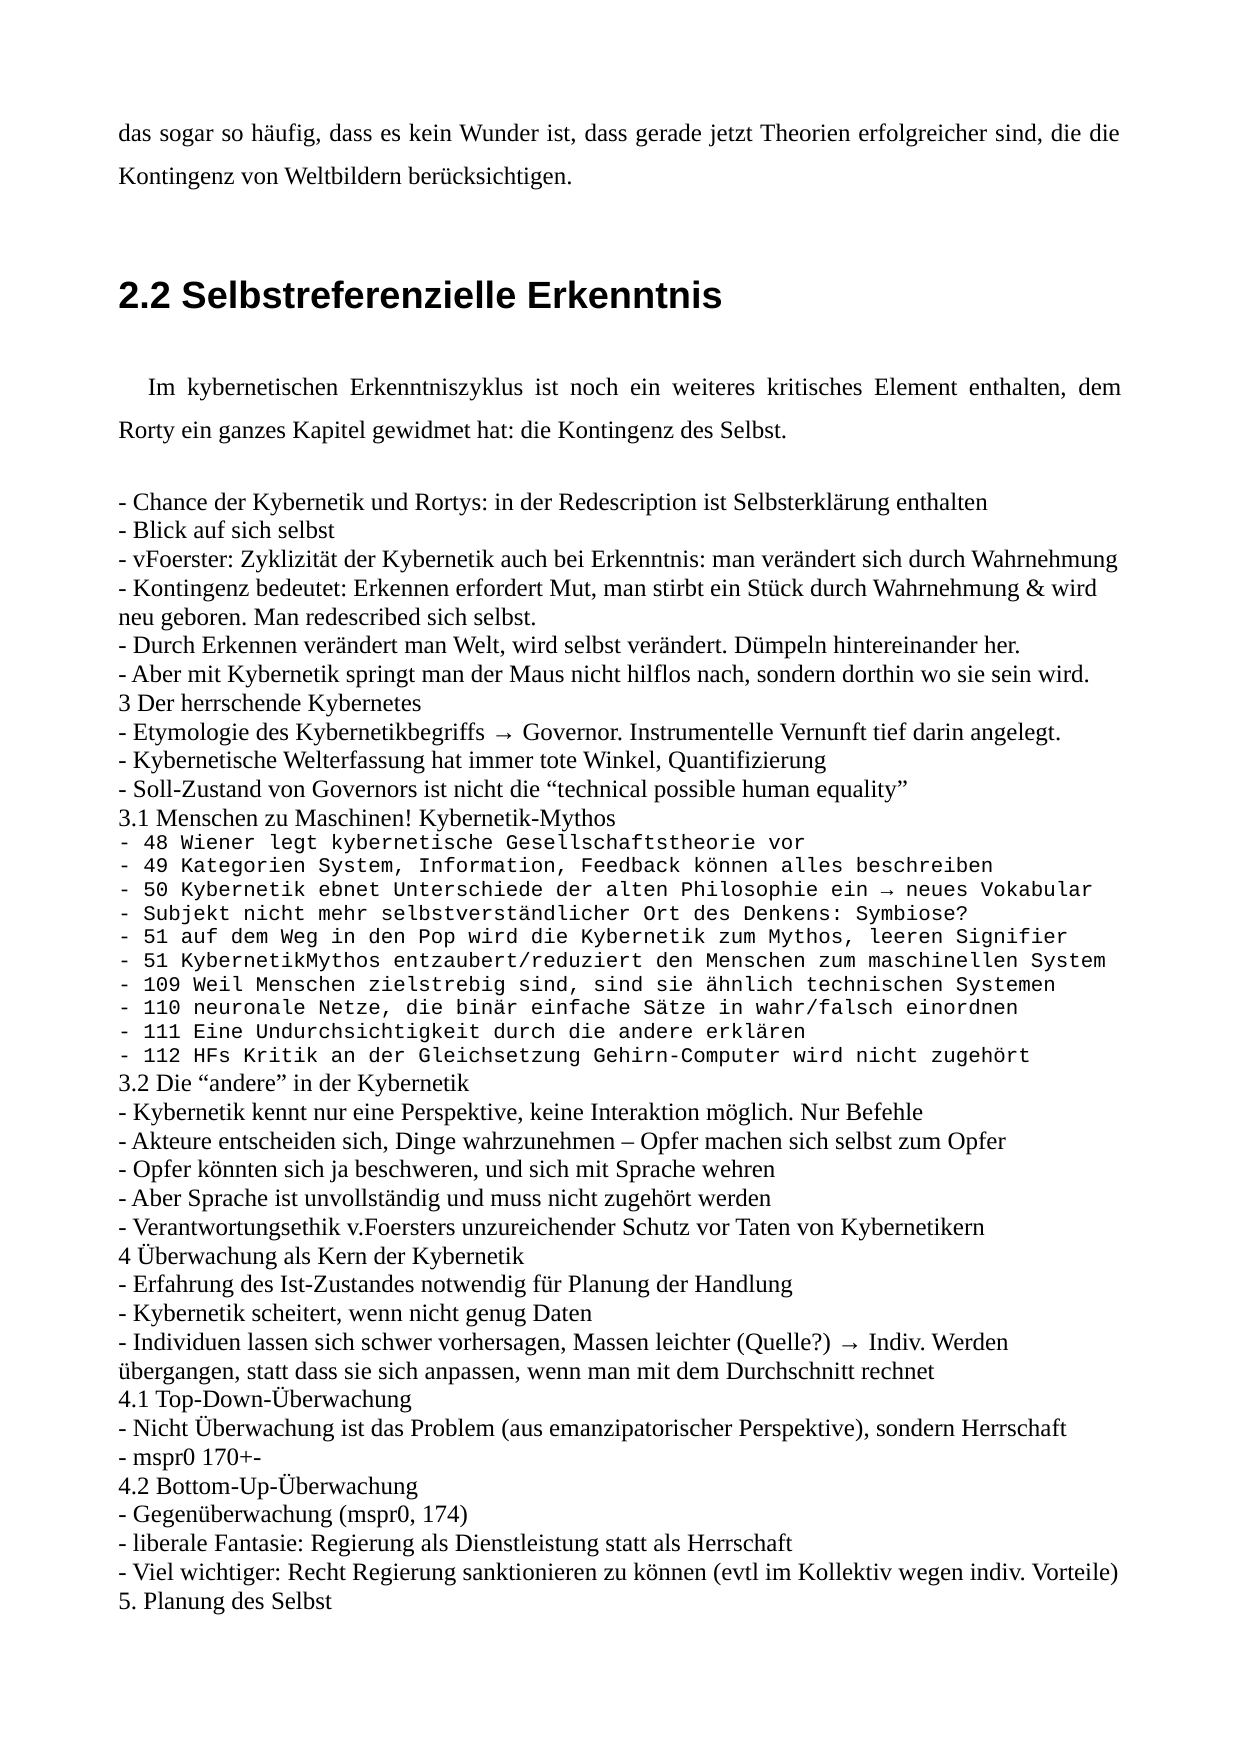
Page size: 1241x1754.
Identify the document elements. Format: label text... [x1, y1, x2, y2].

text 4 Überwachung als Kern der Kybernetik [118, 1241, 1122, 1269]
text - vFoerster: Zyklizität der Kybernetik auch bei Erkenntnis: man verändert sich durch Wahrnehmung [118, 544, 1122, 573]
text 3.1 Menschen zu Maschinen! Kybernetik-Mythos [118, 803, 1122, 832]
text - Erfahrung des Ist-Zustandes notwendig für Planung der Handlung [118, 1269, 1122, 1298]
text - mspr0 170+- [118, 1442, 1122, 1471]
text - Verantwortungsethik v.Foersters unzureichender Schutz vor Taten von Kybernetikern [118, 1212, 1122, 1241]
text 3 Der herrschende Kybernetes [118, 688, 1122, 717]
text - 112 HFs Kritik an der Gleichsetzung Gehirn-Computer wird nicht zugehört [118, 1044, 1122, 1068]
subtitle 2.2 Selbstreferenzielle Erkenntnis [118, 272, 1122, 316]
text - 49 Kategorien System, Information, Feedback können alles beschreiben [118, 855, 1122, 879]
text - 111 Eine Undurchsichtigkeit durch die andere erklären [118, 1021, 1122, 1044]
text - Nicht Überwachung ist das Problem (aus emanzipatorischer Perspektive), sondern Herrschaft [118, 1413, 1122, 1442]
text - Viel wichtiger: Recht Regierung sanktionieren zu können (evtl im Kollektiv wegen indiv. Vorteile) [118, 1557, 1122, 1586]
text 4.2 Bottom-Up-Überwachung [118, 1471, 1122, 1499]
text - Kontingenz bedeutet: Erkennen erfordert Mut, man stirbt ein Stück durch Wahrnehmung & wird neu geboren. Man redescribed sich selbst. [118, 573, 1122, 631]
text - Subjekt nicht mehr selbstverständlicher Ort des Denkens: Symbiose? [118, 903, 1122, 926]
text - 109 Weil Menschen zielstrebig sind, sind sie ähnlich technischen Systemen [118, 974, 1122, 997]
text - 48 Wiener legt kybernetische Gesellschaftstheorie vor [118, 832, 1122, 855]
text - Gegenüberwachung (mspr0, 174) [118, 1499, 1122, 1528]
text - 51 auf dem Weg in den Pop wird die Kybernetik zum Mythos, leeren Signifier [118, 926, 1122, 950]
text - liberale Fantasie: Regierung als Dienstleistung statt als Herrschaft [118, 1528, 1122, 1557]
text - Akteure entscheiden sich, Dinge wahrzunehmen – Opfer machen sich selbst zum Opfer [118, 1126, 1122, 1154]
text 4.1 Top-Down-Überwachung [118, 1384, 1122, 1413]
text - Kybernetik scheitert, wenn nicht genug Daten [118, 1298, 1122, 1327]
text - 110 neuronale Netze, die binär einfache Sätze in wahr/falsch einordnen [118, 997, 1122, 1021]
text 5. Planung des Selbst [118, 1586, 1122, 1614]
text - Opfer könnten sich ja beschweren, und sich mit Sprache wehren [118, 1154, 1122, 1183]
text Im kybernetischen Erkenntniszyklus ist noch ein weiteres kritisches Element enthalten, dem Rorty ein ganzes Kapitel gewidmet hat: die Kontingenz des Selbst. [118, 372, 1122, 444]
text - Kybernetik kennt nur eine Perspektive, keine Interaktion möglich. Nur Befehle [118, 1097, 1122, 1126]
text das sogar so häufig, dass es kein Wunder ist, dass gerade jetzt Theorien erfolgreicher sind, die die Kontingenz von Weltbildern berücksichtigen. [118, 118, 1122, 190]
text - Aber mit Kybernetik springt man der Maus nicht hilflos nach, sondern dorthin wo sie sein wird. [118, 659, 1122, 688]
text - Blick auf sich selbst [118, 516, 1122, 544]
text - Soll-Zustand von Governors ist nicht die “technical possible human equality” [118, 774, 1122, 803]
text - Chance der Kybernetik und Rortys: in der Redescription ist Selbsterklärung enthalten [118, 487, 1122, 516]
text - 50 Kybernetik ebnet Unterschiede der alten Philosophie ein → neues Vokabular [118, 879, 1122, 903]
text - Etymologie des Kybernetikbegriffs → Governor. Instrumentelle Vernunft tief darin angelegt. [118, 717, 1122, 746]
text - 51 KybernetikMythos entzaubert/reduziert den Menschen zum maschinellen System [118, 950, 1122, 974]
text 3.2 Die “andere” in der Kybernetik [118, 1068, 1122, 1097]
text - Aber Sprache ist unvollständig und muss nicht zugehört werden [118, 1183, 1122, 1212]
text - Kybernetische Welterfassung hat immer tote Winkel, Quantifizierung [118, 746, 1122, 774]
text - Individuen lassen sich schwer vorhersagen, Massen leichter (Quelle?) → Indiv. Werden übergangen, statt dass sie sich anpassen, wenn man mit dem Durchschnitt rechnet [118, 1327, 1122, 1384]
text - Durch Erkennen verändert man Welt, wird selbst verändert. Dümpeln hintereinander her. [118, 631, 1122, 659]
